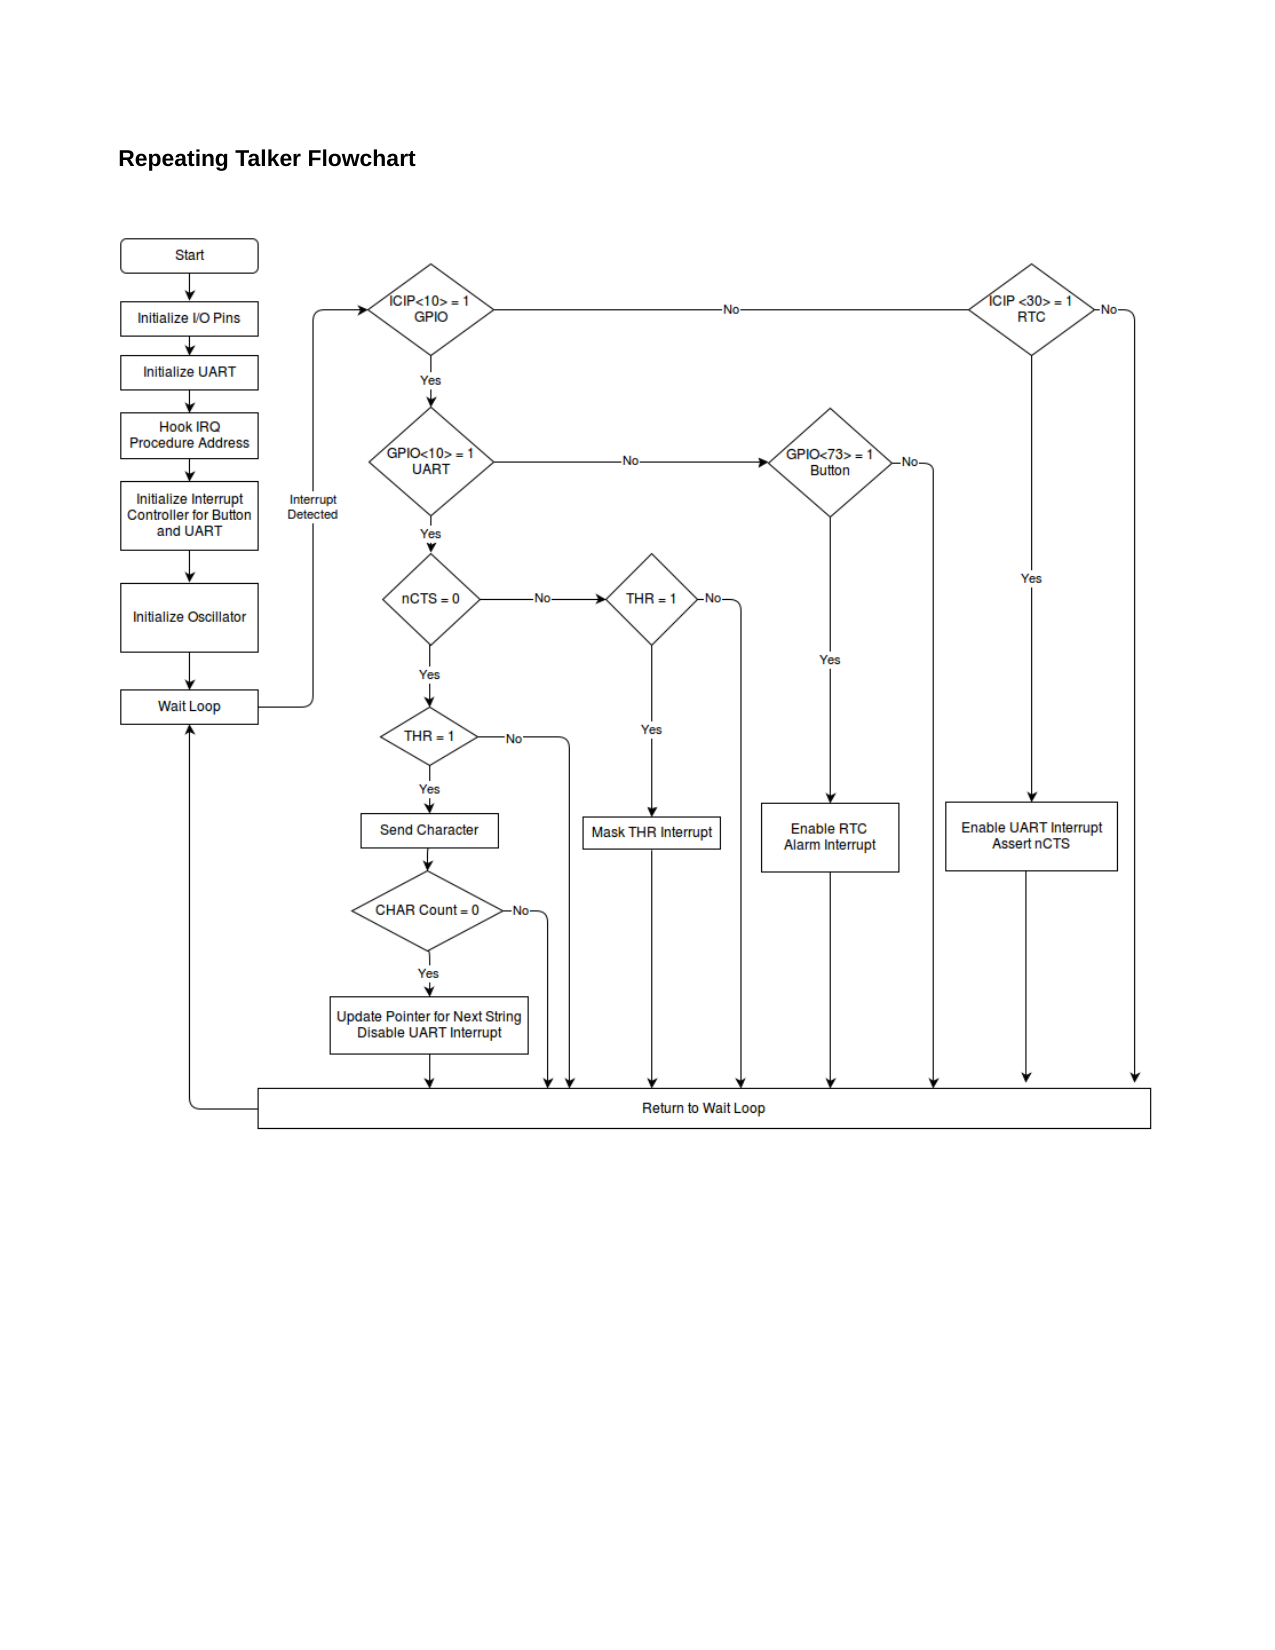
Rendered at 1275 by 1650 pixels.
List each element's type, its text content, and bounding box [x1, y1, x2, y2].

text Repeating Talker Flowchart [118, 118, 1157, 197]
picture [118, 236, 1157, 1136]
